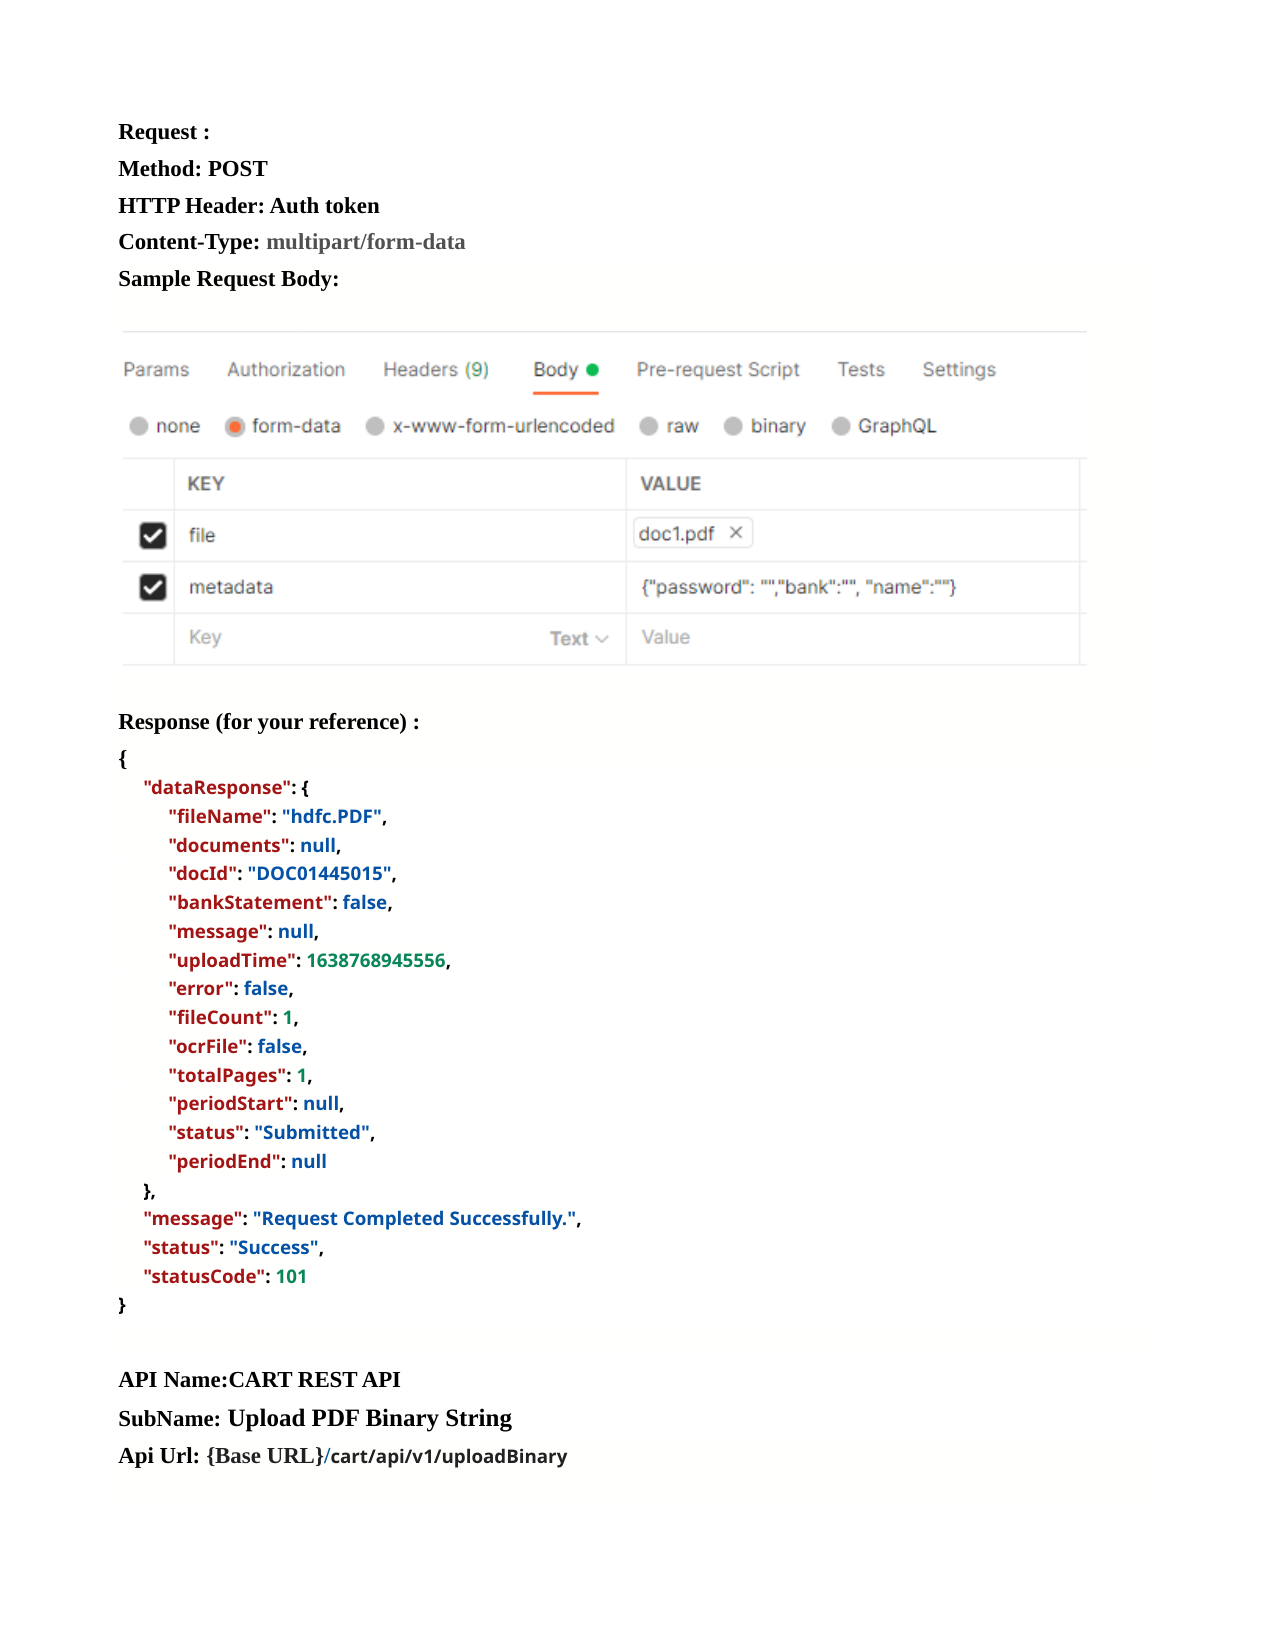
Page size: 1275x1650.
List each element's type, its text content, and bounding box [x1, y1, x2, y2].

text Method: POST [118, 155, 1157, 181]
text HTTP Header: Auth token [118, 192, 1157, 218]
text Response (for your reference) : [118, 708, 1157, 734]
text "statusCode": 101 [118, 1260, 1157, 1289]
text "fileCount": 1, [118, 1001, 1157, 1030]
text "status": "Success", [118, 1231, 1157, 1260]
text "uploadTime": 1638768945556, [118, 944, 1157, 972]
list API Name:CART REST API [118, 1366, 1157, 1393]
text "ocrFile": false, [118, 1030, 1157, 1059]
text "status": "Submitted", [118, 1116, 1157, 1145]
text }, [118, 1174, 1157, 1202]
text "totalPages": 1, [118, 1059, 1157, 1087]
text Content-Type: multipart/form-data [118, 228, 1157, 255]
text "dataResponse": { [118, 771, 1157, 800]
text "docId": "DOC01445015", [118, 857, 1157, 886]
text "fileName": "hdfc.PDF", [118, 800, 1157, 829]
text Api Url: {Base URL}/cart/api/v1/uploadBinary [118, 1442, 1157, 1469]
text { [118, 745, 1157, 771]
text "message": "Request Completed Successfully.", [118, 1202, 1157, 1231]
picture [122, 331, 1087, 669]
list SubName: Upload PDF Binary String [118, 1403, 1157, 1432]
text Request : [118, 118, 1157, 144]
text Sample Request Body: [118, 265, 1157, 292]
text "periodEnd": null [118, 1145, 1157, 1174]
text } [118, 1289, 1157, 1317]
text "bankStatement": false, [118, 886, 1157, 915]
text "message": null, [118, 915, 1157, 944]
text "documents": null, [118, 829, 1157, 857]
text "error": false, [118, 972, 1157, 1001]
text "periodStart": null, [118, 1087, 1157, 1116]
